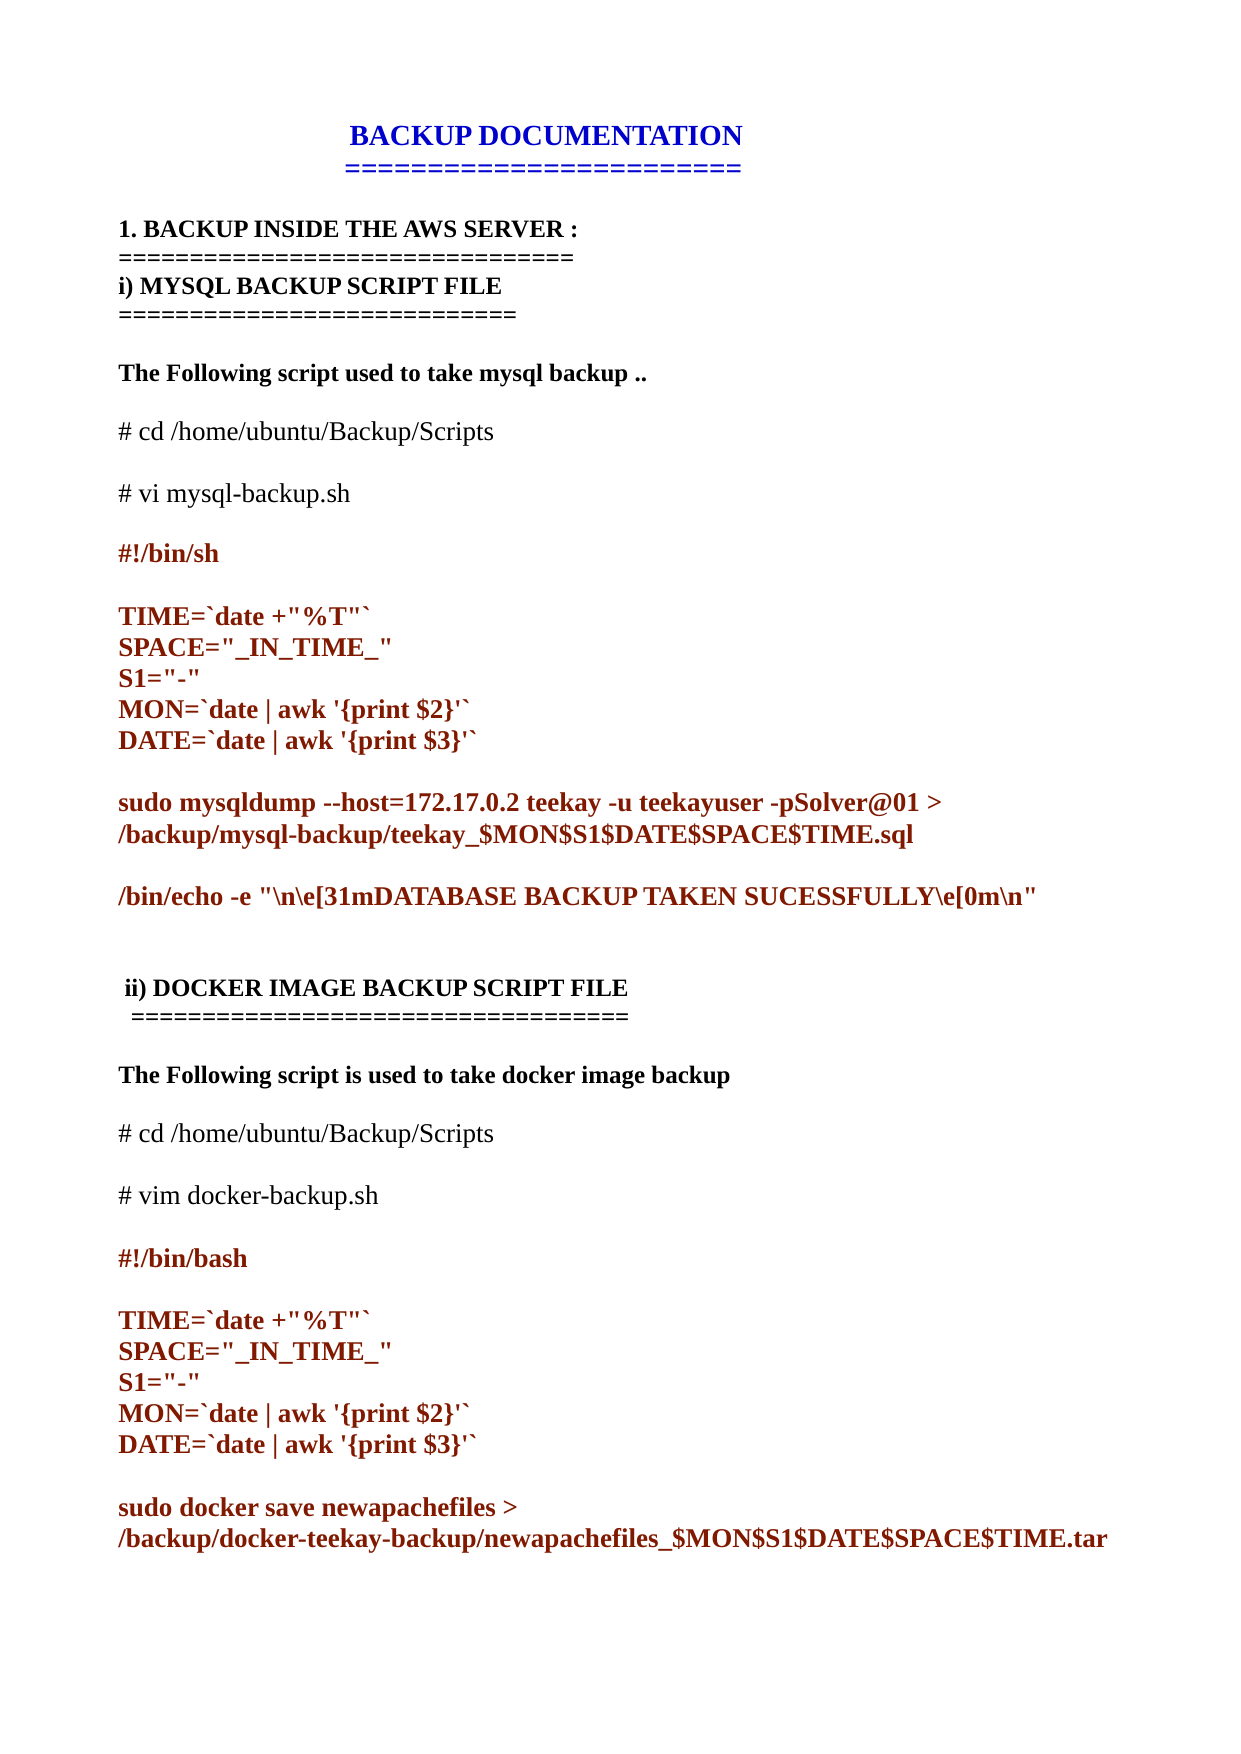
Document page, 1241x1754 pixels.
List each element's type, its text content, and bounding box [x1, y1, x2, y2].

text ============================ [118, 300, 1122, 329]
text The Following script used to take mysql backup .. [118, 358, 1122, 386]
text DATE=`date | awk '{print $3}'` [118, 724, 1122, 755]
text ======================== [118, 152, 1122, 185]
text TIME=`date +"%T"` [118, 600, 1122, 631]
text ================================ [118, 243, 1122, 271]
text SPACE="_IN_TIME_" [118, 1335, 1122, 1366]
text #!/bin/bash [118, 1242, 1122, 1273]
text The Following script is used to take docker image backup [118, 1060, 1122, 1088]
text # vi mysql-backup.sh [118, 477, 1122, 509]
text #!/bin/sh [118, 537, 1122, 568]
text 1. BACKUP INSIDE THE AWS SERVER : [118, 214, 1122, 243]
text TIME=`date +"%T"` [118, 1304, 1122, 1335]
text # cd /home/ubuntu/Backup/Scripts [118, 1117, 1122, 1148]
text MON=`date | awk '{print $2}'` [118, 693, 1122, 724]
text S1="-" [118, 1366, 1122, 1397]
text MON=`date | awk '{print $2}'` [118, 1397, 1122, 1429]
text # vim docker-backup.sh [118, 1179, 1122, 1211]
text BACKUP DOCUMENTATION [118, 118, 1122, 152]
text SPACE="_IN_TIME_" [118, 631, 1122, 662]
text DATE=`date | awk '{print $3}'` [118, 1429, 1122, 1460]
text /bin/echo -e "\n\e[31mDATABASE BACKUP TAKEN SUCESSFULLY\e[0m\n" [118, 880, 1122, 911]
text i) MYSQL BACKUP SCRIPT FILE [118, 271, 1122, 300]
text sudo docker save newapachefiles > /backup/docker-teekay-backup/newapachefiles_$MON$S1$DATE$SPACE$TIME.tar [118, 1491, 1122, 1553]
text # cd /home/ubuntu/Backup/Scripts [118, 415, 1122, 446]
text =================================== [118, 1002, 1122, 1031]
text ii) DOCKER IMAGE BACKUP SCRIPT FILE [118, 973, 1122, 1002]
text S1="-" [118, 662, 1122, 693]
text sudo mysqldump --host=172.17.0.2 teekay -u teekayuser -pSolver@01 > /backup/mysql-backup/teekay_$MON$S1$DATE$SPACE$TIME.sql [118, 787, 1122, 849]
